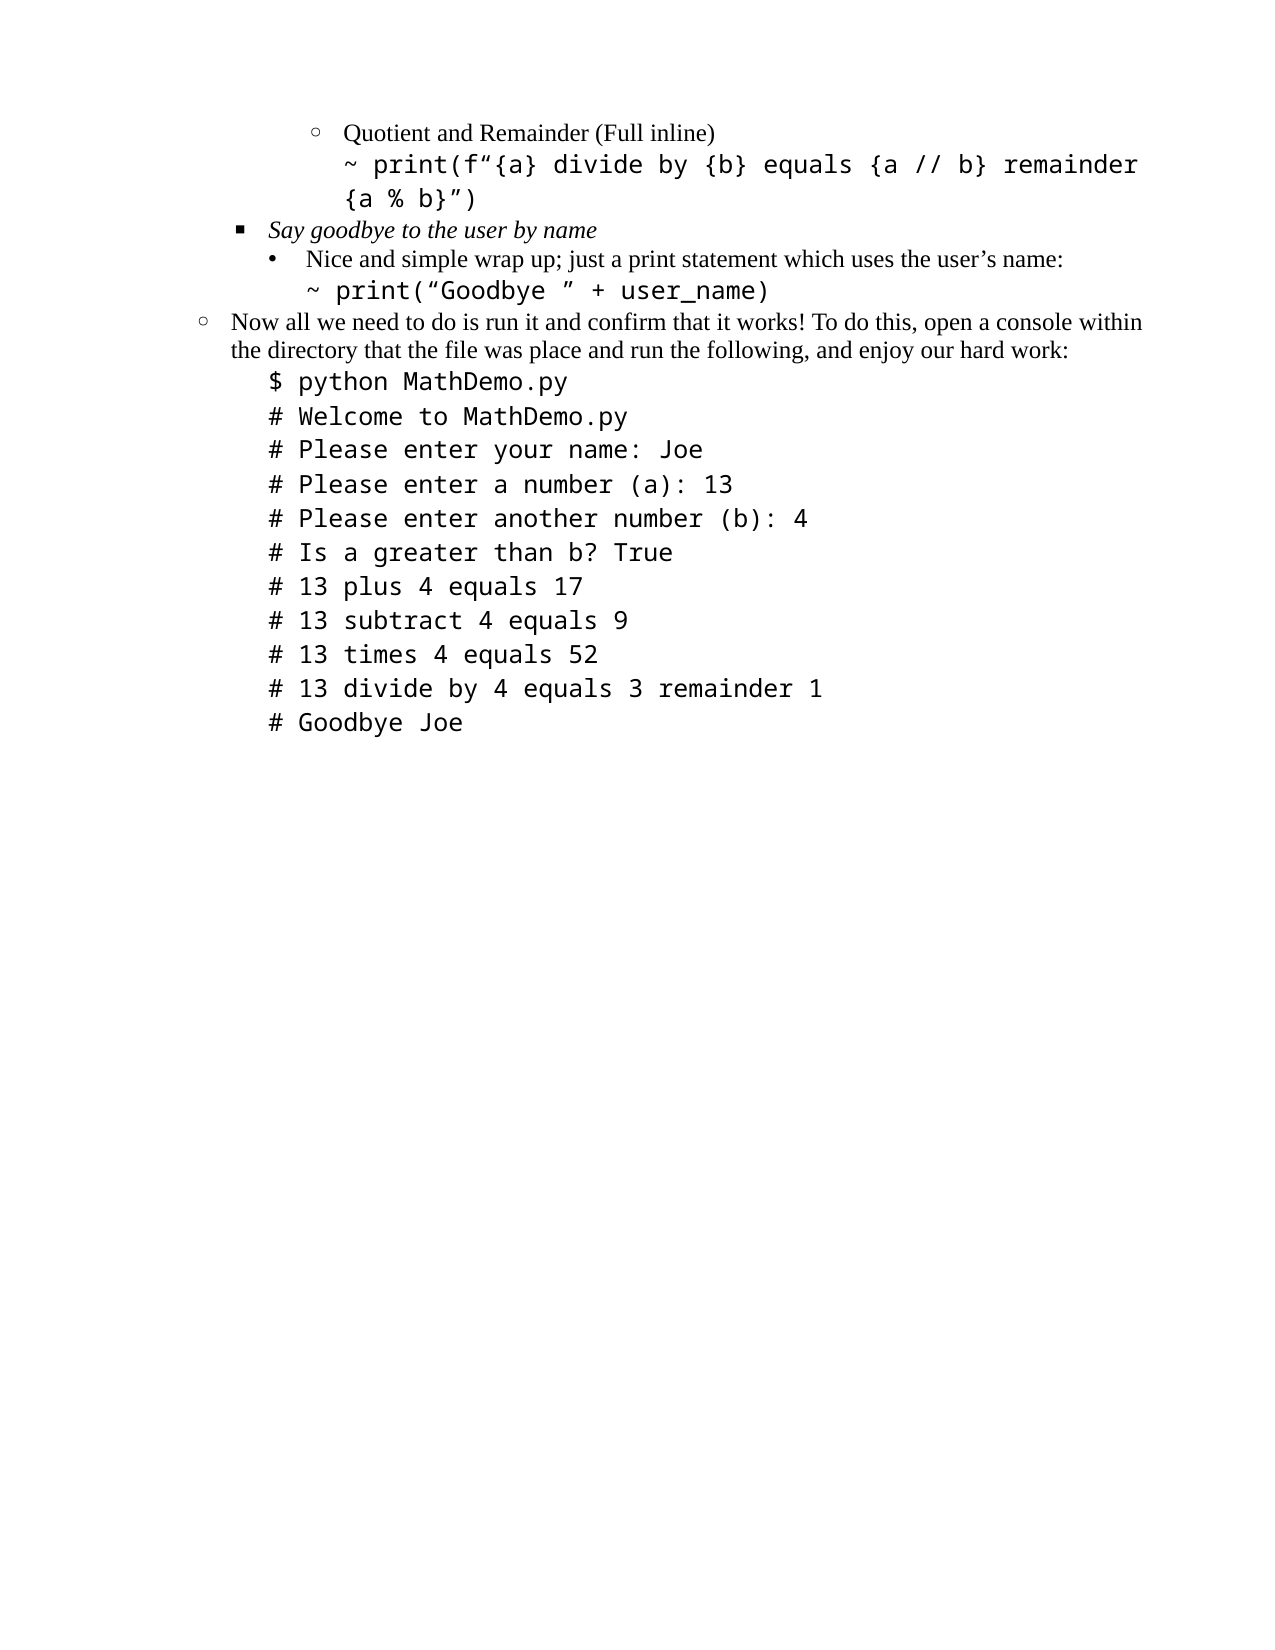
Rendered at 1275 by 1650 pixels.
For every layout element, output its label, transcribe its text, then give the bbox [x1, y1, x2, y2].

list $ python MathDemo.py # Welcome to MathDemo.py # Please enter your name: Joe # Please enter a number (a): 13 # Please enter another number (b): 4 # Is a greater than b? True # 13 plus 4 equals 17 # 13 subtract 4 equals 9 # 13 times 4 equals 52 # 13 divide by 4 equals 3 remainder 1 # Goodbye Joe [231, 364, 1157, 739]
list Nice and simple wrap up; just a print statement which uses the user’s name: ~ print(“Goodbye ” + user_name) [268, 244, 1157, 307]
list Say goodbye to the user by name [231, 215, 1157, 244]
list Now all we need to do is run it and confirm that it works! To do this, open a console within the directory that the file was place and run the following, and enjoy our hard work: [193, 307, 1157, 364]
list Quotient and Remainder (Full inline) ~ print(f“{a} divide by {b} equals {a // b} remainder {a % b}”) [306, 118, 1157, 215]
